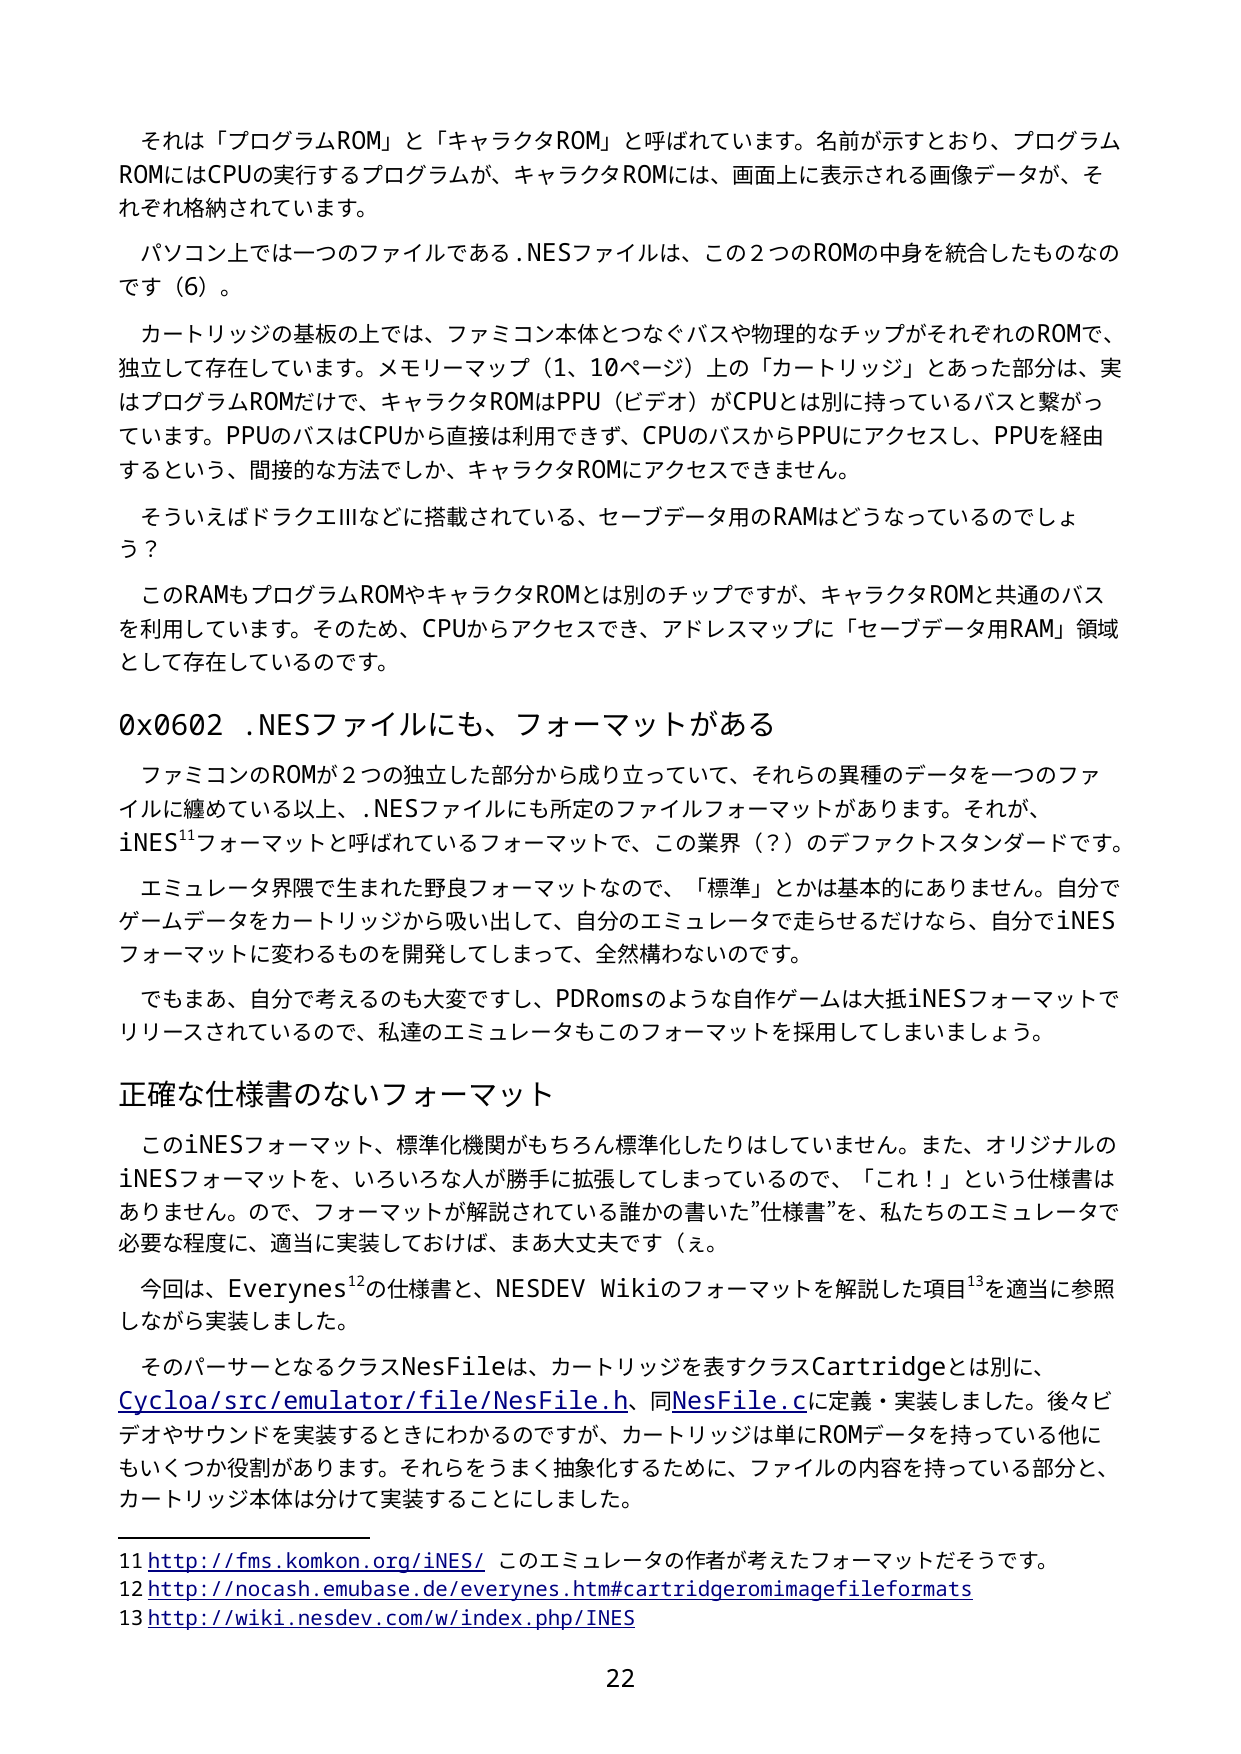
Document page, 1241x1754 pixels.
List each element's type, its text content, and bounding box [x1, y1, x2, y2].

text エミュレータ界隈で生まれた野良フォーマットなので、「標準」とかは基本的にありません。自分でゲームデータをカートリッジから吸い出して、自分のエミュレータで走らせるだけなら、自分でiNESフォーマットに変わるものを開発してしまって、全然構わないのです。 [118, 871, 1122, 968]
text ファミコンのROMが２つの独立した部分から成り立っていて、それらの異種のデータを一つのファイルに纏めている以上、.NESファイルにも所定のファイルフォーマットがあります。それが、iNESフォーマットと呼ばれているフォーマットで、この業界（？）のデファクトスタンダードです。 [118, 756, 1122, 858]
text パソコン上では一つのファイルである.NESファイルは、この２つのROMの中身を統合したものなのです（図 6）。 [118, 235, 1122, 303]
text http://nocash.emubase.de/everynes.htm#cartridgeromimagefileformats [118, 1574, 1122, 1603]
subtitle 0x0602 .NESファイルにも、フォーマットがある [118, 701, 1122, 744]
text そういえばドラクエⅢなどに搭載されている、セーブデータ用のRAMはどうなっているのでしょう？ [118, 498, 1122, 564]
text そのパーサーとなるクラスNesFileは、カートリッジを表すクラスCartridgeとは別に、Cycloa/src/emulator/file/NesFile.h、同NesFile.cに定義・実装しました。後々ビデオやサウンドを実装するときにわかるのですが、カートリッジは単にROMデータを持っている他にもいくつか役割があります。それらをうまく抽象化するために、ファイルの内容を持っている部分と、カートリッジ本体は分けて実装することにしました。 [118, 1348, 1122, 1514]
text それは「プログラムROM」と「キャラクタROM」と呼ばれています。名前が示すとおり、プログラムROMにはCPUの実行するプログラムが、キャラクタROMには、画面上に表示される画像データが、それぞれ格納されています。 [118, 123, 1122, 222]
text http://wiki.nesdev.com/w/index.php/INES [118, 1603, 1122, 1631]
text でもまあ、自分で考えるのも大変ですし、PDRomsのような自作ゲームは大抵iNESフォーマットでリリースされているので、私達のエミュレータもこのフォーマットを採用してしまいましょう。 [118, 981, 1122, 1047]
subtitle 正確な仕様書のないフォーマット [118, 1072, 1122, 1114]
text カートリッジの基板の上では、ファミコン本体とつなぐバスや物理的なチップがそれぞれのROMで、独立して存在しています。メモリーマップ（表 1、10ページ）上の「カートリッジ」とあった部分は、実はプログラムROMだけで、キャラクタROMはPPU（ビデオ）がCPUとは別に持っているバスと繋がっています。PPUのバスはCPUから直接は利用できず、CPUのバスからPPUにアクセスし、PPUを経由するという、間接的な方法でしか、キャラクタROMにアクセスできません。 [118, 316, 1122, 486]
text このRAMもプログラムROMやキャラクタROMとは別のチップですが、キャラクタROMと共通のバスを利用しています。そのため、CPUからアクセスでき、アドレスマップに「セーブデータ用RAM」領域として存在しているのです。 [118, 577, 1122, 676]
text このiNESフォーマット、標準化機関がもちろん標準化したりはしていません。また、オリジナルのiNESフォーマットを、いろいろな人が勝手に拡張してしまっているので、「これ！」という仕様書はありません。ので、フォーマットが解説されている誰かの書いた”仕様書”を、私たちのエミュレータで必要な程度に、適当に実装しておけば、まあ大丈夫です（ぇ。 [118, 1126, 1122, 1258]
text http://fms.komkon.org/iNES/ このエミュレータの作者が考えたフォーマットだそうです。 [118, 1544, 1122, 1574]
text 今回は、Everynesの仕様書と、NESDEV Wikiのフォーマットを解説した項目を適当に参照しながら実装しました。 [118, 1270, 1122, 1336]
